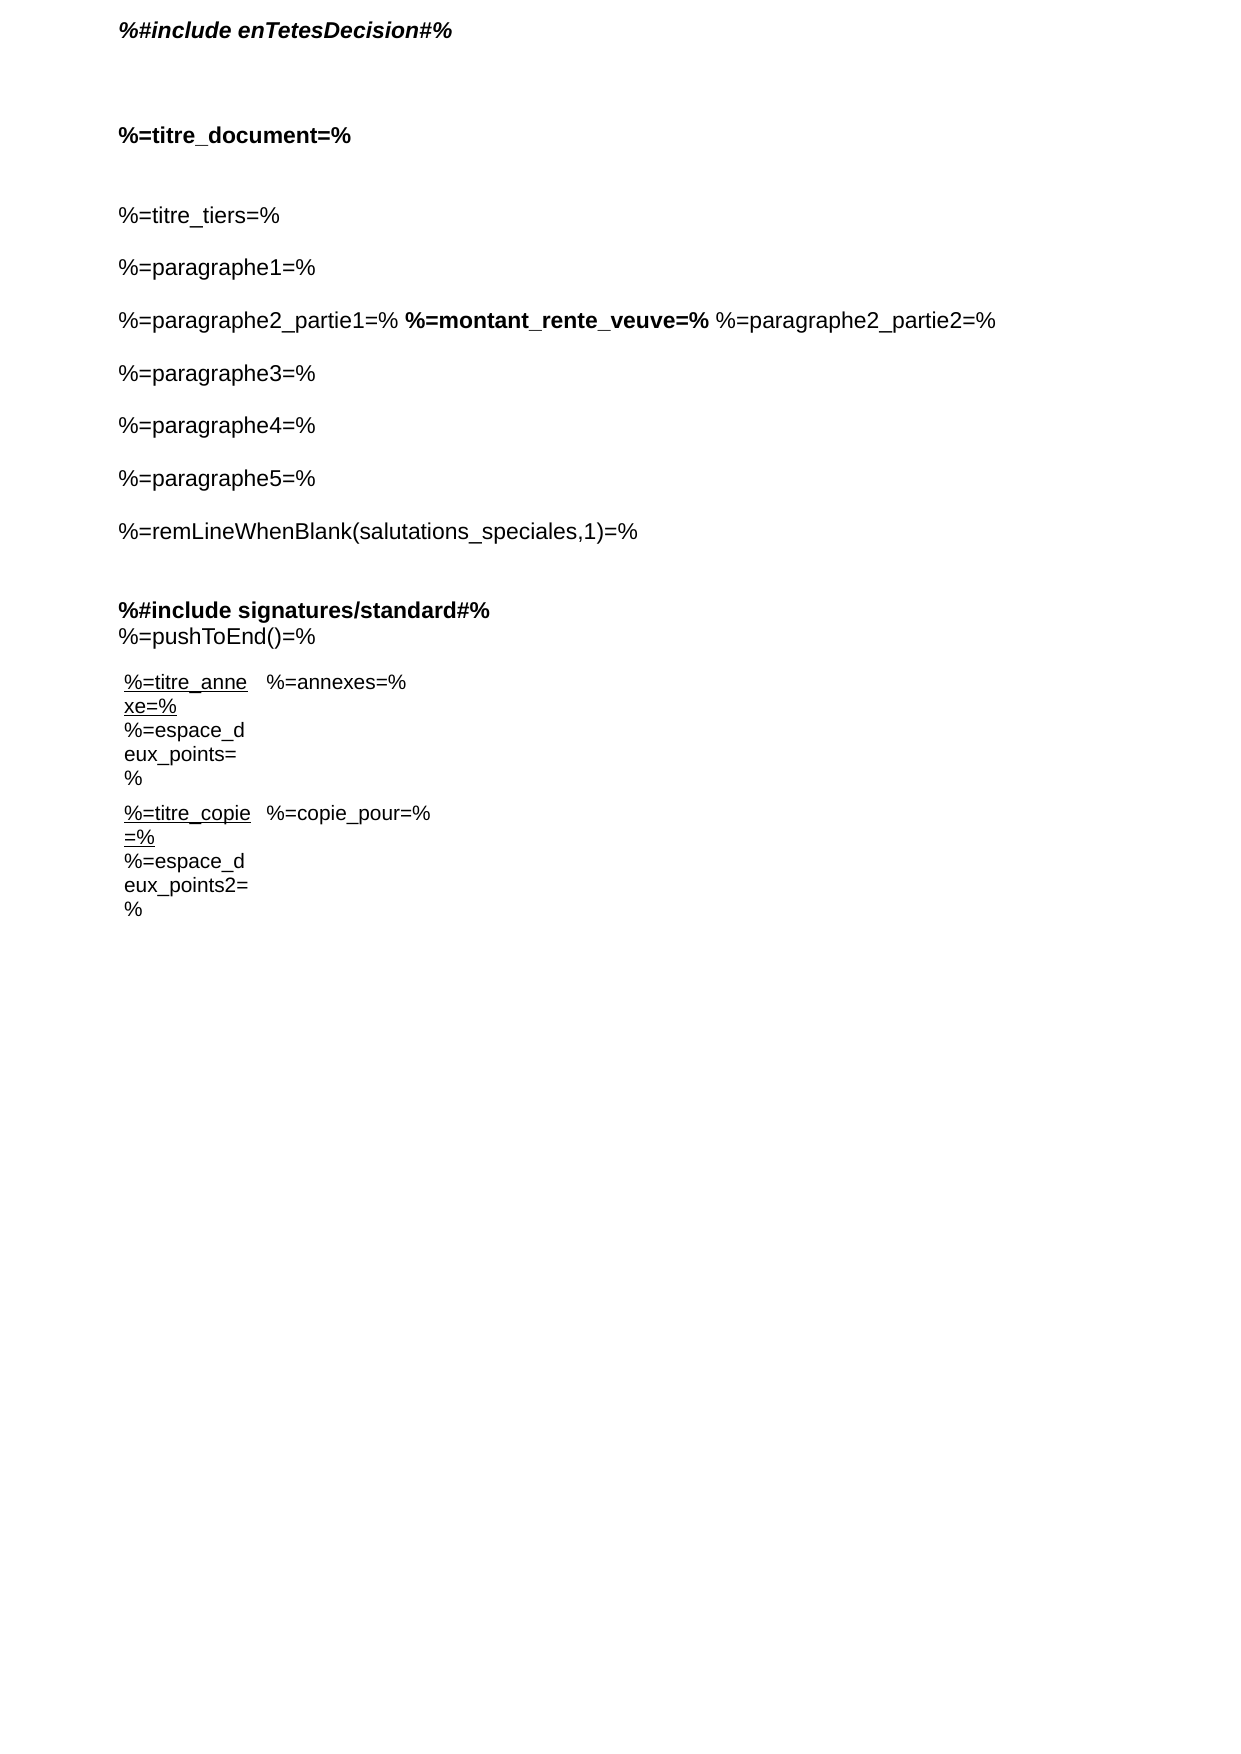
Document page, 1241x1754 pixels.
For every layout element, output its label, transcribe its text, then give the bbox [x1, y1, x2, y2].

text %#include enTetesDecision#% [118, 17, 1122, 43]
text %=paragraphe1=% [118, 254, 1122, 281]
text %=paragraphe2_partie1=% %=montant_rente_veuve=% %=paragraphe2_partie2=% [118, 307, 1122, 333]
text %#include signatures/standard#% [118, 597, 1122, 623]
text %=titre_tiers=% [118, 202, 1122, 228]
text %=paragraphe5=% [118, 465, 1122, 491]
table_header %=annexes=% [260, 664, 1122, 795]
table_header %=titre_copie=%%=espace_deux_points2=% [118, 795, 260, 926]
text %=paragraphe3=% [118, 360, 1122, 386]
text %=remLineWhenBlank(salutations_speciales,1)=% [118, 518, 1122, 544]
table_header %=copie_pour=% [260, 795, 1122, 926]
text %=pushToEnd()=% [118, 623, 1122, 649]
text %=titre_document=% [118, 122, 1122, 149]
table_header %=titre_annexe=%%=espace_deux_points=% [118, 664, 260, 795]
text %=paragraphe4=% [118, 412, 1122, 439]
